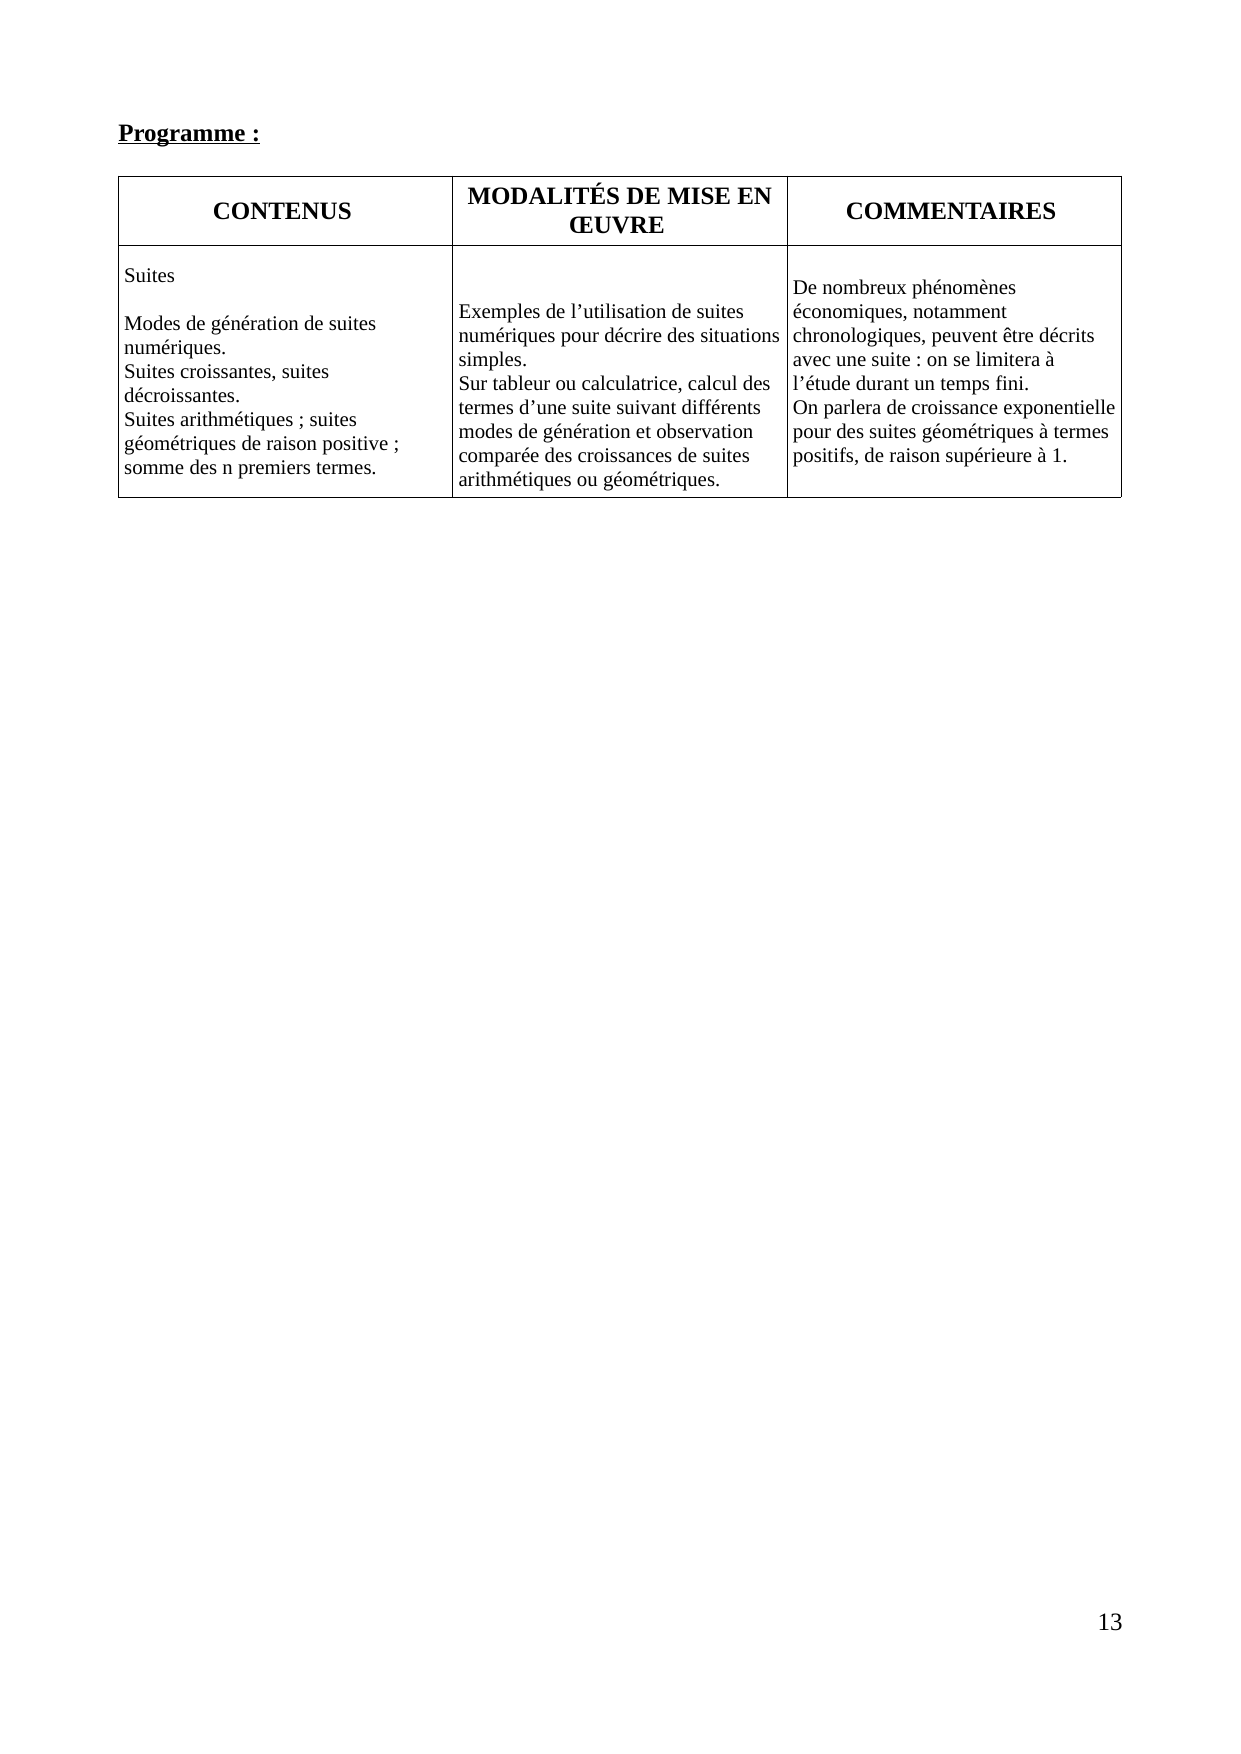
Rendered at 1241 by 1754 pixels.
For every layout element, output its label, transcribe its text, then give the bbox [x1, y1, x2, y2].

table_header CONTENUS [119, 177, 452, 245]
table_header MODALITÉS DE MISE EN ŒUVRE [453, 177, 787, 245]
text Programme : [118, 118, 1122, 147]
table_cell Suites Modes de génération de suites numériques. Suites croissantes, suites décroissantes. Suites arithmétiques ; suites géométriques de raison positive ; somme des n premiers termes. [119, 246, 452, 497]
table_header COMMENTAIRES [788, 177, 1121, 245]
table_cell De nombreux phénomènes économiques, notamment chronologiques, peuvent être décrits avec une suite : on se limitera à l’étude durant un temps fini. On parlera de croissance exponentielle pour des suites géométriques à termes positifs, de raison supérieure à 1. [788, 246, 1121, 497]
table_cell Exemples de l’utilisation de suites numériques pour décrire des situations simples. Sur tableur ou calculatrice, calcul des termes d’une suite suivant différents modes de génération et observation comparée des croissances de suites arithmétiques ou géométriques. [453, 246, 787, 497]
